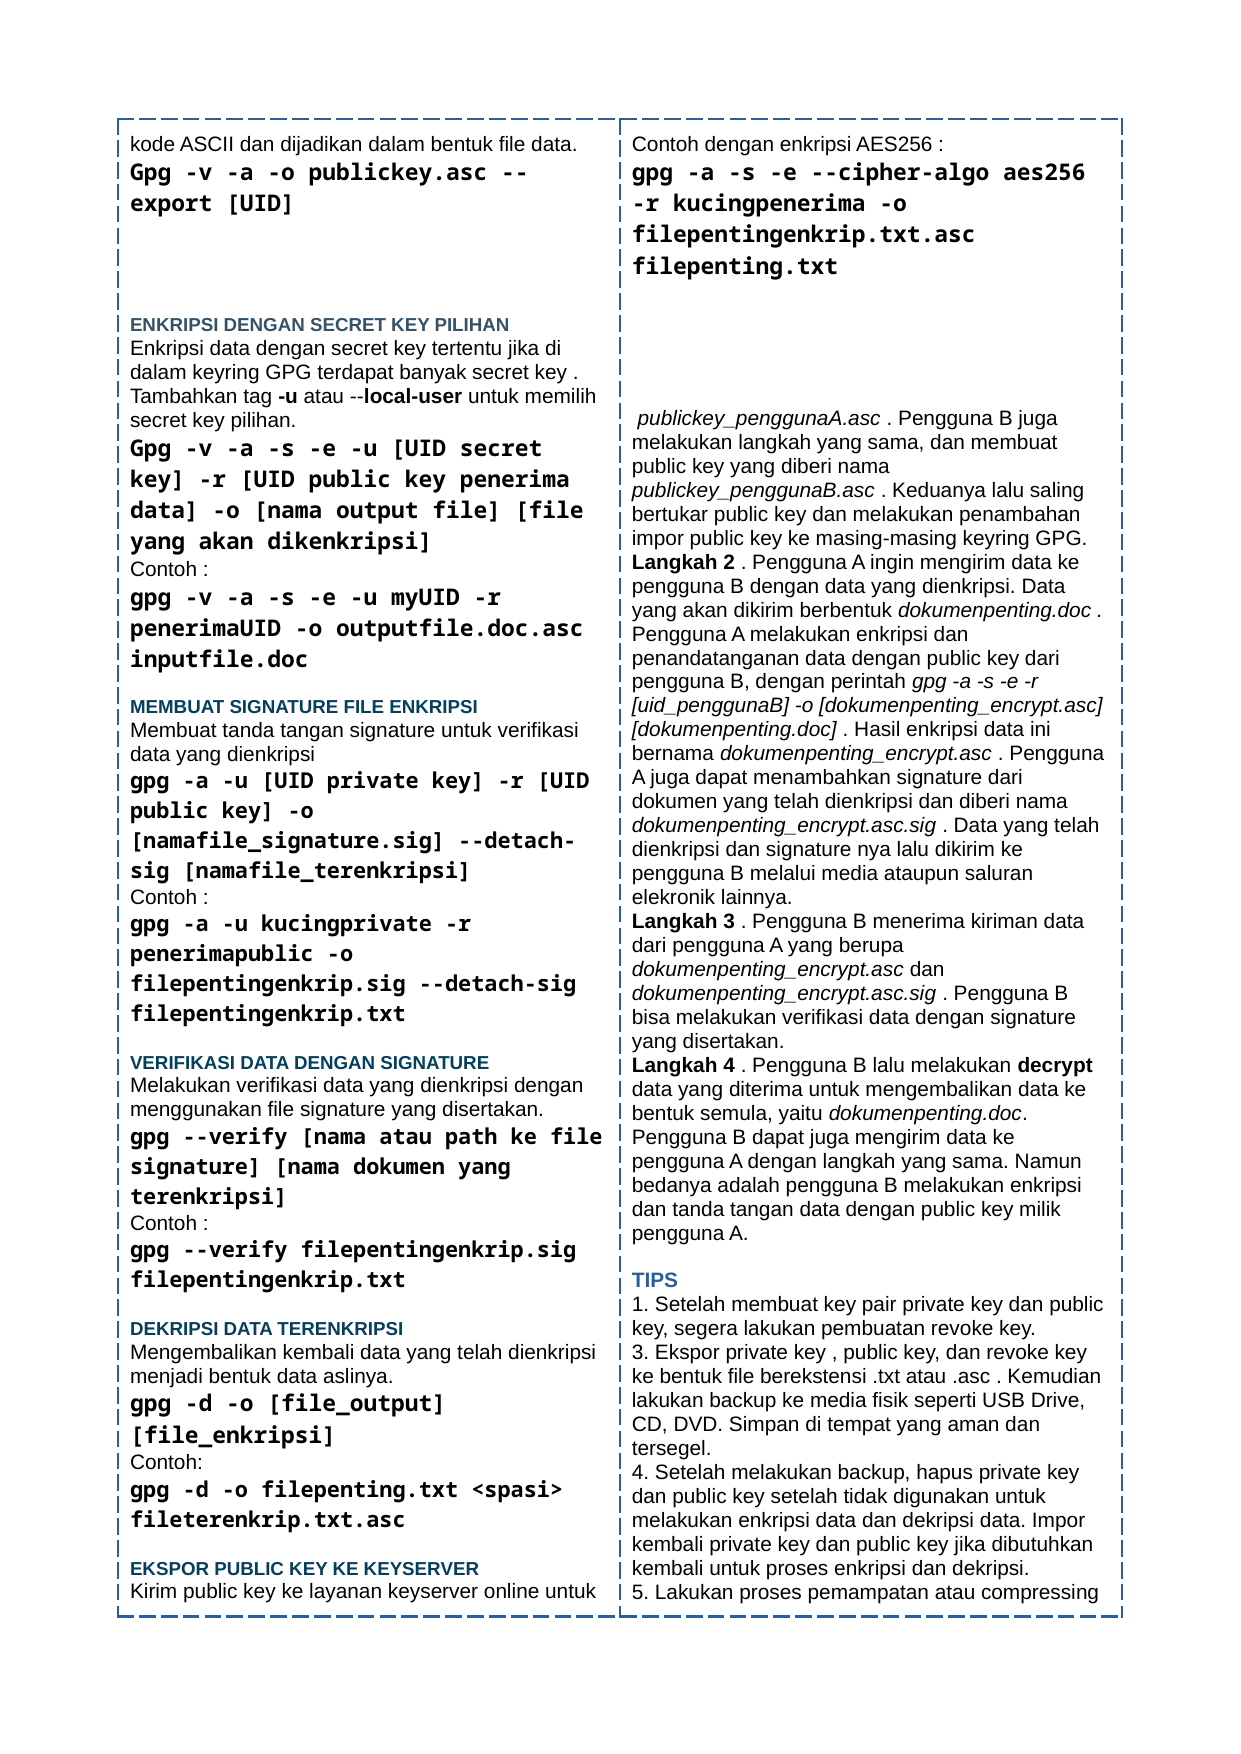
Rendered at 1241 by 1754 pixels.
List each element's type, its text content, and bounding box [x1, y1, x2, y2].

table_header kode ASCII dan dijadikan dalam bentuk file data. Gpg -v -a -o publickey.asc --export [UID] ENKRIPSI DENGAN SECRET KEY PILIHAN Enkripsi data dengan secret key tertentu jika di dalam keyring GPG terdapat banyak secret key . Tambahkan tag -u atau --local-user untuk memilih secret key pilihan. Gpg -v -a -s -e -u [UID secret key] -r [UID public key penerima data] -o [nama output file] [file yang akan dikenkripsi] Contoh : gpg -v -a -s -e -u myUID -r penerimaUID -o outputfile.doc.asc inputfile.doc MEMBUAT SIGNATURE FILE ENKRIPSI Membuat tanda tangan signature untuk verifikasi data yang dienkripsi gpg -a -u [UID private key] -r [UID public key] -o [namafile_signature.sig] --detach-sig [namafile_terenkripsi] Contoh : gpg -a -u kucingprivate -r penerimapublic -o filepentingenkrip.sig --detach-sig filepentingenkrip.txt VERIFIKASI DATA DENGAN SIGNATURE Melakukan verifikasi data yang dienkripsi dengan menggunakan file signature yang disertakan. gpg --verify [nama atau path ke file signature] [nama dokumen yang terenkripsi] Contoh : gpg --verify filepentingenkrip.sig filepentingenkrip.txt DEKRIPSI DATA TERENKRIPSI Mengembalikan kembali data yang telah dienkripsi menjadi bentuk data aslinya. gpg -d -o [file_output] [file_enkripsi] Contoh: gpg -d -o filepenting.txt <spasi> fileterenkrip.txt.asc EKSPOR PUBLIC KEY KE KEYSERVER Kirim public key ke layanan keyserver online untuk [118, 118, 620, 1615]
table_header Contoh dengan enkripsi AES256 : gpg -a -s -e --cipher-algo aes256 -r kucingpenerima -o filepentingenkrip.txt.asc filepenting.txt publickey_penggunaA.asc . Pengguna B juga melakukan langkah yang sama, dan membuat public key yang diberi nama publickey_penggunaB.asc . Keduanya lalu saling bertukar public key dan melakukan penambahan impor public key ke masing-masing keyring GPG. Langkah 2 . Pengguna A ingin mengirim data ke pengguna B dengan data yang dienkripsi. Data yang akan dikirim berbentuk dokumenpenting.doc . Pengguna A melakukan enkripsi dan penandatanganan data dengan public key dari pengguna B, dengan perintah gpg -a -s -e -r [uid_penggunaB] -o [dokumenpenting_encrypt.asc] [dokumenpenting.doc] . Hasil enkripsi data ini bernama dokumenpenting_encrypt.asc . Pengguna A juga dapat menambahkan signature dari dokumen yang telah dienkripsi dan diberi nama dokumenpenting_encrypt.asc.sig . Data yang telah dienkripsi dan signature nya lalu dikirim ke pengguna B melalui media ataupun saluran elekronik lainnya. Langkah 3 . Pengguna B menerima kiriman data dari pengguna A yang berupa dokumenpenting_encrypt.asc dan dokumenpenting_encrypt.asc.sig . Pengguna B bisa melakukan verifikasi data dengan signature yang disertakan. Langkah 4 . Pengguna B lalu melakukan decrypt data yang diterima untuk mengembalikan data ke bentuk semula, yaitu dokumenpenting.doc. Pengguna B dapat juga mengirim data ke pengguna A dengan langkah yang sama. Namun bedanya adalah pengguna B melakukan enkripsi dan tanda tangan data dengan public key milik pengguna A. TIPS 1. Setelah membuat key pair private key dan public key, segera lakukan pembuatan revoke key. 3. Ekspor private key , public key, dan revoke key ke bentuk file berekstensi .txt atau .asc . Kemudian lakukan backup ke media fisik seperti USB Drive, CD, DVD. Simpan di tempat yang aman dan tersegel. 4. Setelah melakukan backup, hapus private key dan public key setelah tidak digunakan untuk melakukan enkripsi data dan dekripsi data. Impor kembali private key dan public key jika dibutuhkan kembali untuk proses enkripsi dan dekripsi. 5. Lakukan proses pemampatan atau compressing [620, 118, 1122, 1615]
